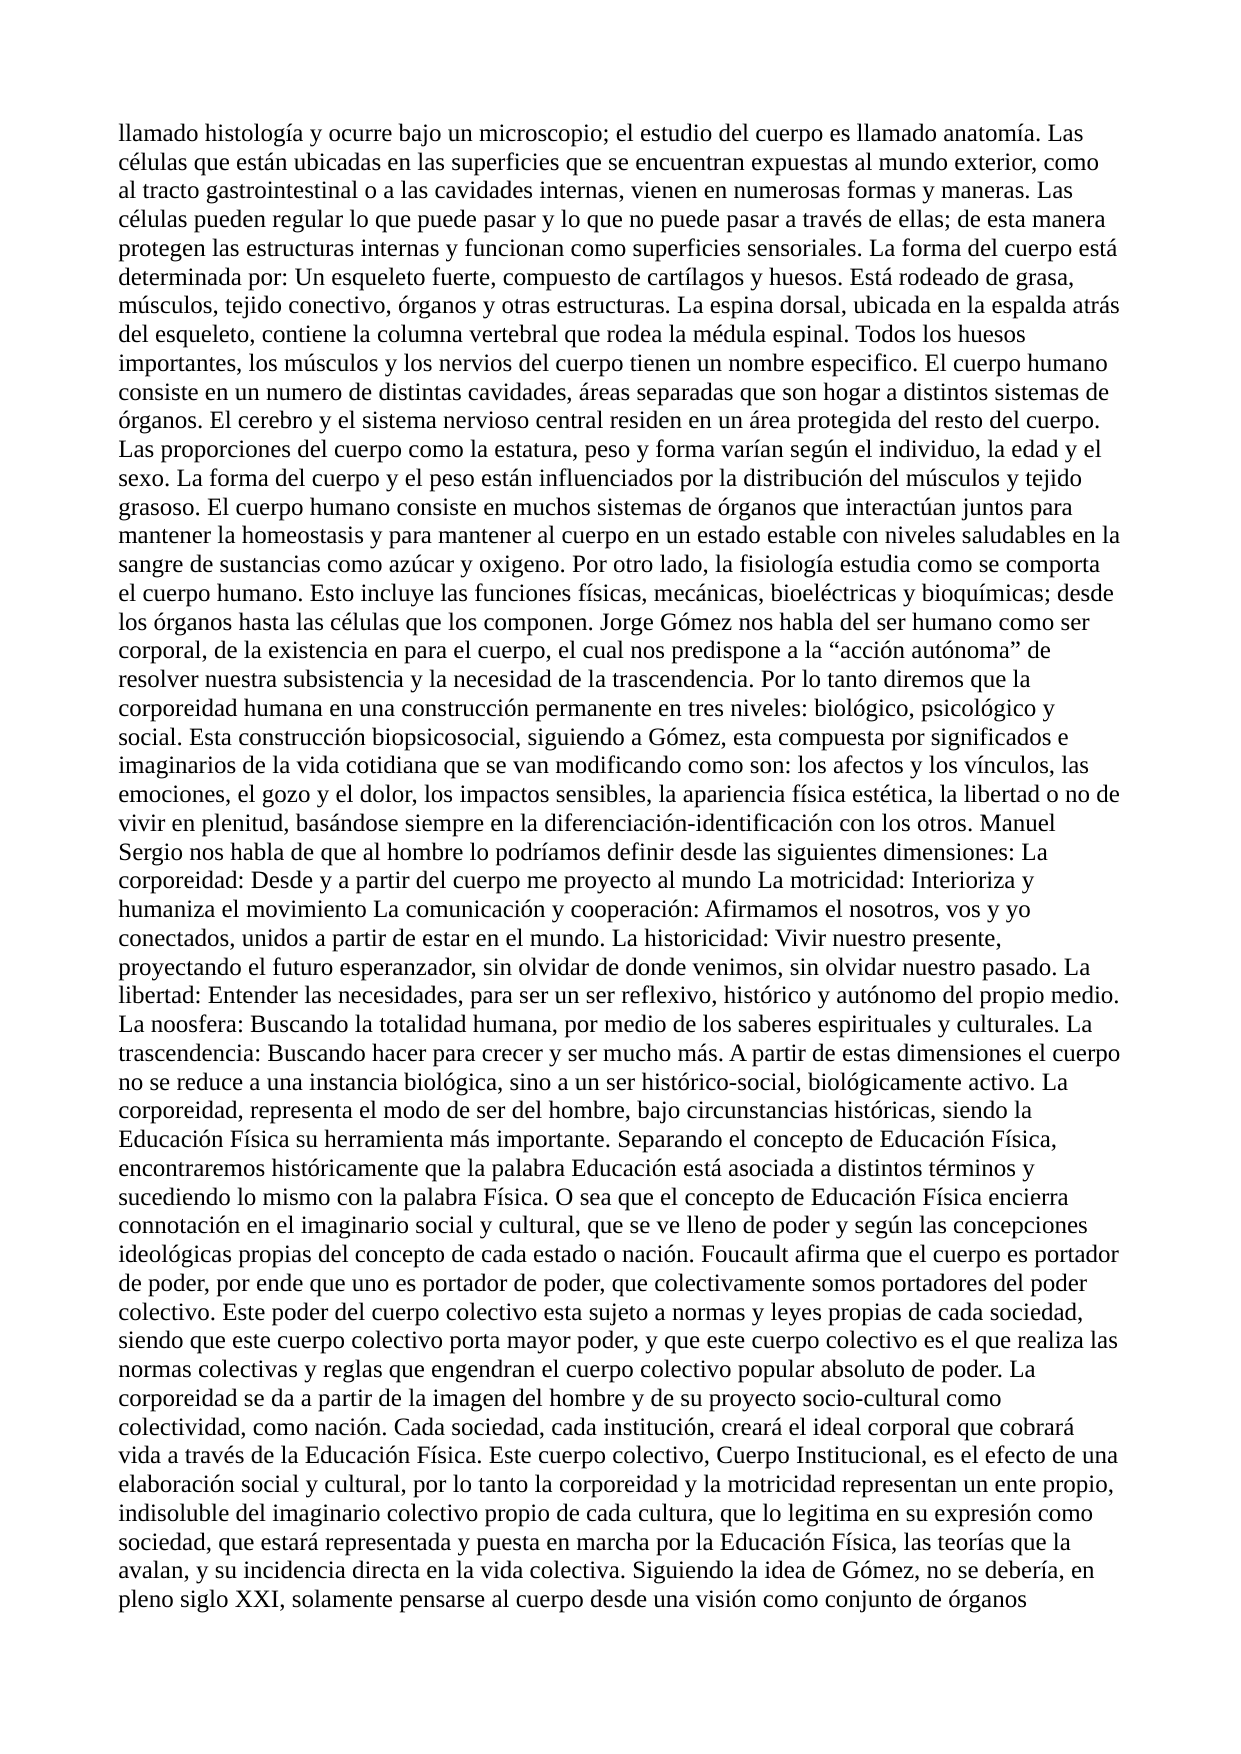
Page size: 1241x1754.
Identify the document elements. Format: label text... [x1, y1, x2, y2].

text llamado histología y ocurre bajo un microscopio; el estudio del cuerpo es llamado anatomía. Las células que están ubicadas en las superficies que se encuentran expuestas al mundo exterior, como al tracto gastrointestinal o a las cavidades internas, vienen en numerosas formas y maneras. Las células pueden regular lo que puede pasar y lo que no puede pasar a través de ellas; de esta manera protegen las estructuras internas y funcionan como superficies sensoriales. La forma del cuerpo está determinada por: Un esqueleto fuerte, compuesto de cartílagos y huesos. Está rodeado de grasa, músculos, tejido conectivo, órganos y otras estructuras. La espina dorsal, ubicada en la espalda atrás del esqueleto, contiene la columna vertebral que rodea la médula espinal. Todos los huesos importantes, los músculos y los nervios del cuerpo tienen un nombre especifico. El cuerpo humano consiste en un numero de distintas cavidades, áreas separadas que son hogar a distintos sistemas de órganos. El cerebro y el sistema nervioso central residen en un área protegida del resto del cuerpo. Las proporciones del cuerpo como la estatura, peso y forma varían según el individuo, la edad y el sexo. La forma del cuerpo y el peso están influenciados por la distribución del músculos y tejido grasoso. El cuerpo humano consiste en muchos sistemas de órganos que interactúan juntos para mantener la homeostasis y para mantener al cuerpo en un estado estable con niveles saludables en la sangre de sustancias como azúcar y oxigeno. Por otro lado, la fisiología estudia como se comporta el cuerpo humano. Esto incluye las funciones físicas, mecánicas, bioeléctricas y bioquímicas; desde los órganos hasta las células que los componen. Jorge Gómez nos habla del ser humano como ser corporal, de la existencia en para el cuerpo, el cual nos predispone a la “acción autónoma” de resolver nuestra subsistencia y la necesidad de la trascendencia. Por lo tanto diremos que la corporeidad humana en una construcción permanente en tres niveles: biológico, psicológico y social. Esta construcción biopsicosocial, siguiendo a Gómez, esta compuesta por significados e imaginarios de la vida cotidiana que se van modificando como son: los afectos y los vínculos, las emociones, el gozo y el dolor, los impactos sensibles, la apariencia física estética, la libertad o no de vivir en plenitud, basándose siempre en la diferenciación-identificación con los otros. Manuel Sergio nos habla de que al hombre lo podríamos definir desde las siguientes dimensiones: La corporeidad: Desde y a partir del cuerpo me proyecto al mundo La motricidad: Interioriza y humaniza el movimiento La comunicación y cooperación: Afirmamos el nosotros, vos y yo conectados, unidos a partir de estar en el mundo. La historicidad: Vivir nuestro presente, proyectando el futuro esperanzador, sin olvidar de donde venimos, sin olvidar nuestro pasado. La libertad: Entender las necesidades, para ser un ser reflexivo, histórico y autónomo del propio medio. La noosfera: Buscando la totalidad humana, por medio de los saberes espirituales y culturales. La trascendencia: Buscando hacer para crecer y ser mucho más. A partir de estas dimensiones el cuerpo no se reduce a una instancia biológica, sino a un ser histórico-social, biológicamente activo. La corporeidad, representa el modo de ser del hombre, bajo circunstancias históricas, siendo la Educación Física su herramienta más importante. Separando el concepto de Educación Física, encontraremos históricamente que la palabra Educación está asociada a distintos términos y sucediendo lo mismo con la palabra Física. O sea que el concepto de Educación Física encierra connotación en el imaginario social y cultural, que se ve lleno de poder y según las concepciones ideológicas propias del concepto de cada estado o nación. Foucault afirma que el cuerpo es portador de poder, por ende que uno es portador de poder, que colectivamente somos portadores del poder colectivo. Este poder del cuerpo colectivo esta sujeto a normas y leyes propias de cada sociedad, siendo que este cuerpo colectivo porta mayor poder, y que este cuerpo colectivo es el que realiza las normas colectivas y reglas que engendran el cuerpo colectivo popular absoluto de poder. La corporeidad se da a partir de la imagen del hombre y de su proyecto socio-cultural como colectividad, como nación. Cada sociedad, cada institución, creará el ideal corporal que cobrará vida a través de la Educación Física. Este cuerpo colectivo, Cuerpo Institucional, es el efecto de una elaboración social y cultural, por lo tanto la corporeidad y la motricidad representan un ente propio, indisoluble del imaginario colectivo propio de cada cultura, que lo legitima en su expresión como sociedad, que estará representada y puesta en marcha por la Educación Física, las teorías que la avalan, y su incidencia directa en la vida colectiva. Siguiendo la idea de Gómez, no se debería, en pleno siglo XXI, solamente pensarse al cuerpo desde una visión como conjunto de órganos [118, 118, 1122, 1613]
